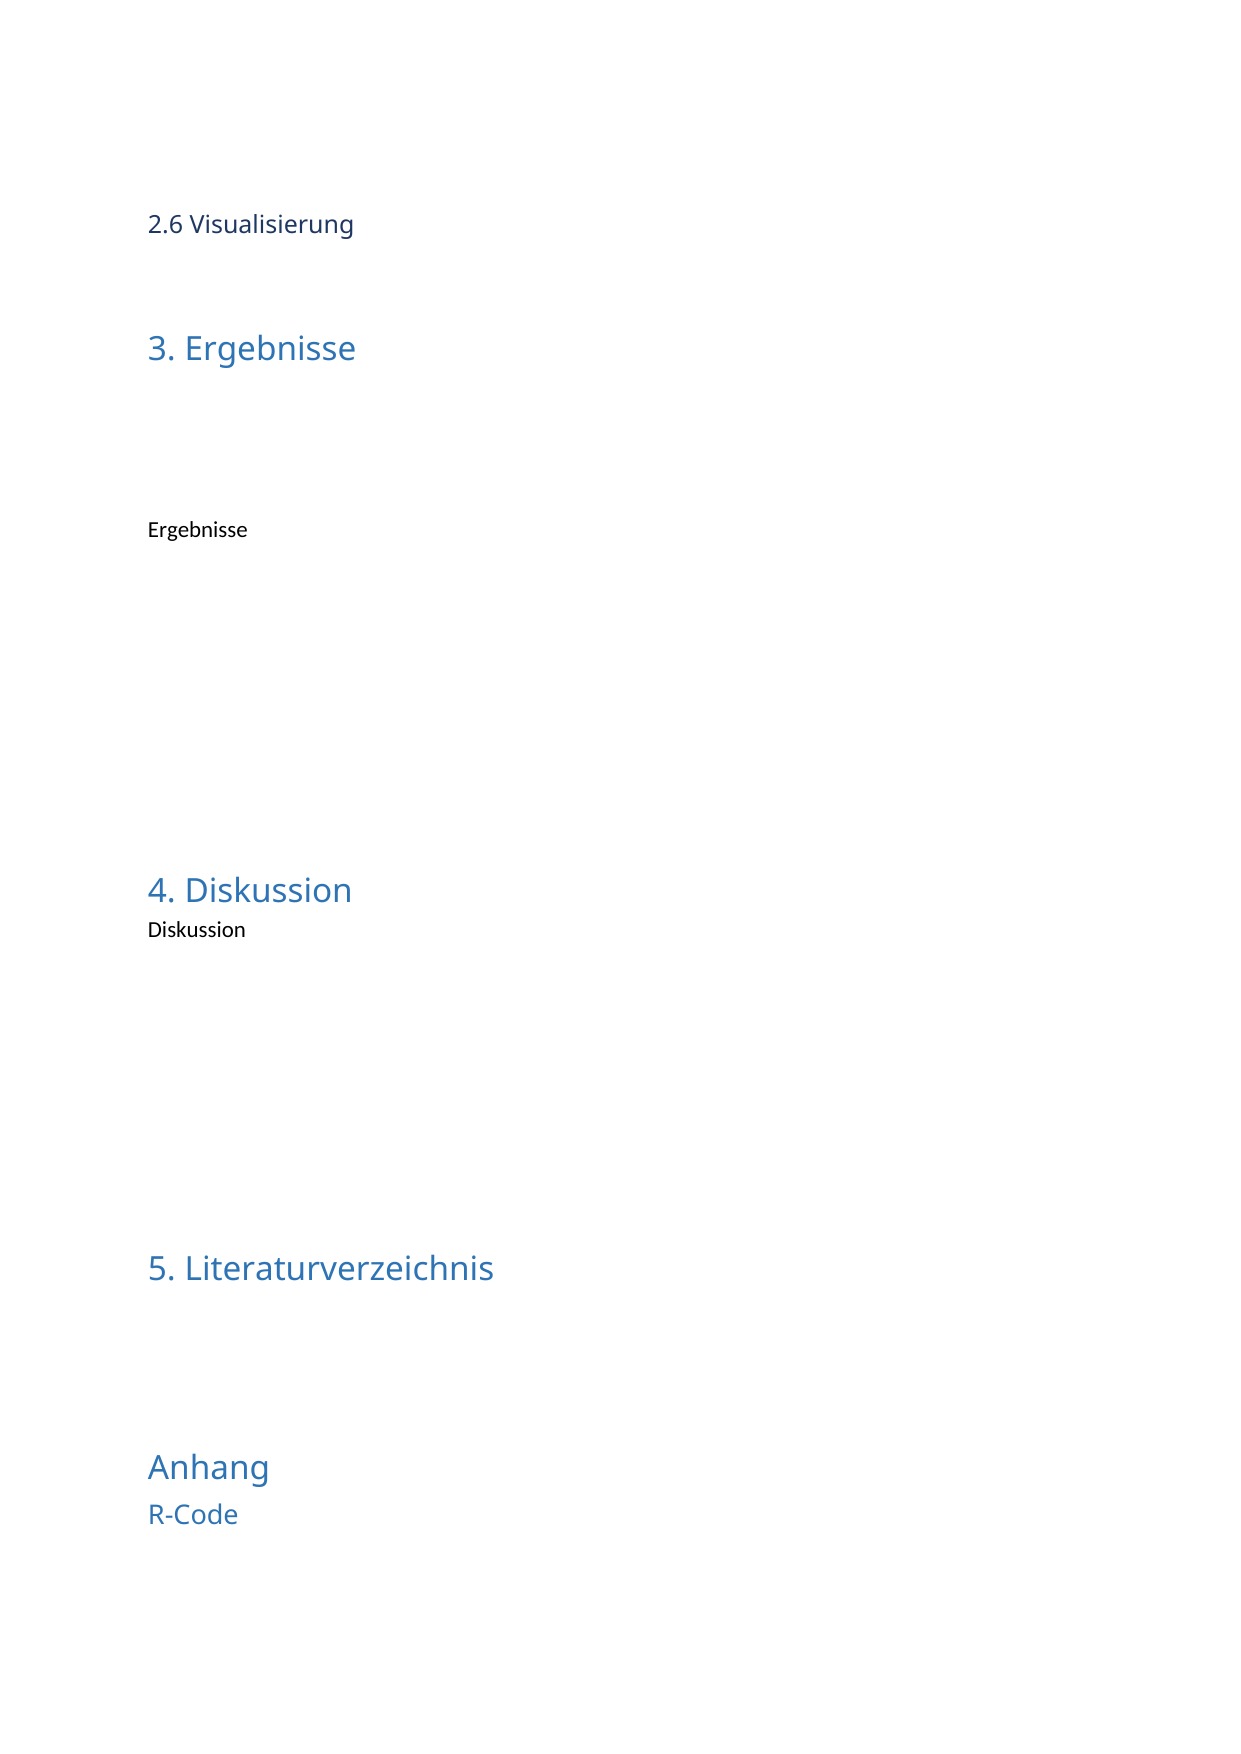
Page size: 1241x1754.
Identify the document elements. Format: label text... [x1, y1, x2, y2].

subtitle 5. Literaturverzeichnis [148, 1244, 1093, 1290]
subtitle R-Code [148, 1496, 1093, 1533]
text Diskussion [148, 915, 1093, 943]
subtitle Anhang [148, 1443, 1093, 1489]
text Ergebnisse [148, 515, 1093, 543]
subtitle 2.6 Visualisierung [148, 206, 1093, 240]
subtitle 4. Diskussion [148, 867, 1093, 913]
subtitle 3. Ergebnisse [148, 324, 1093, 370]
